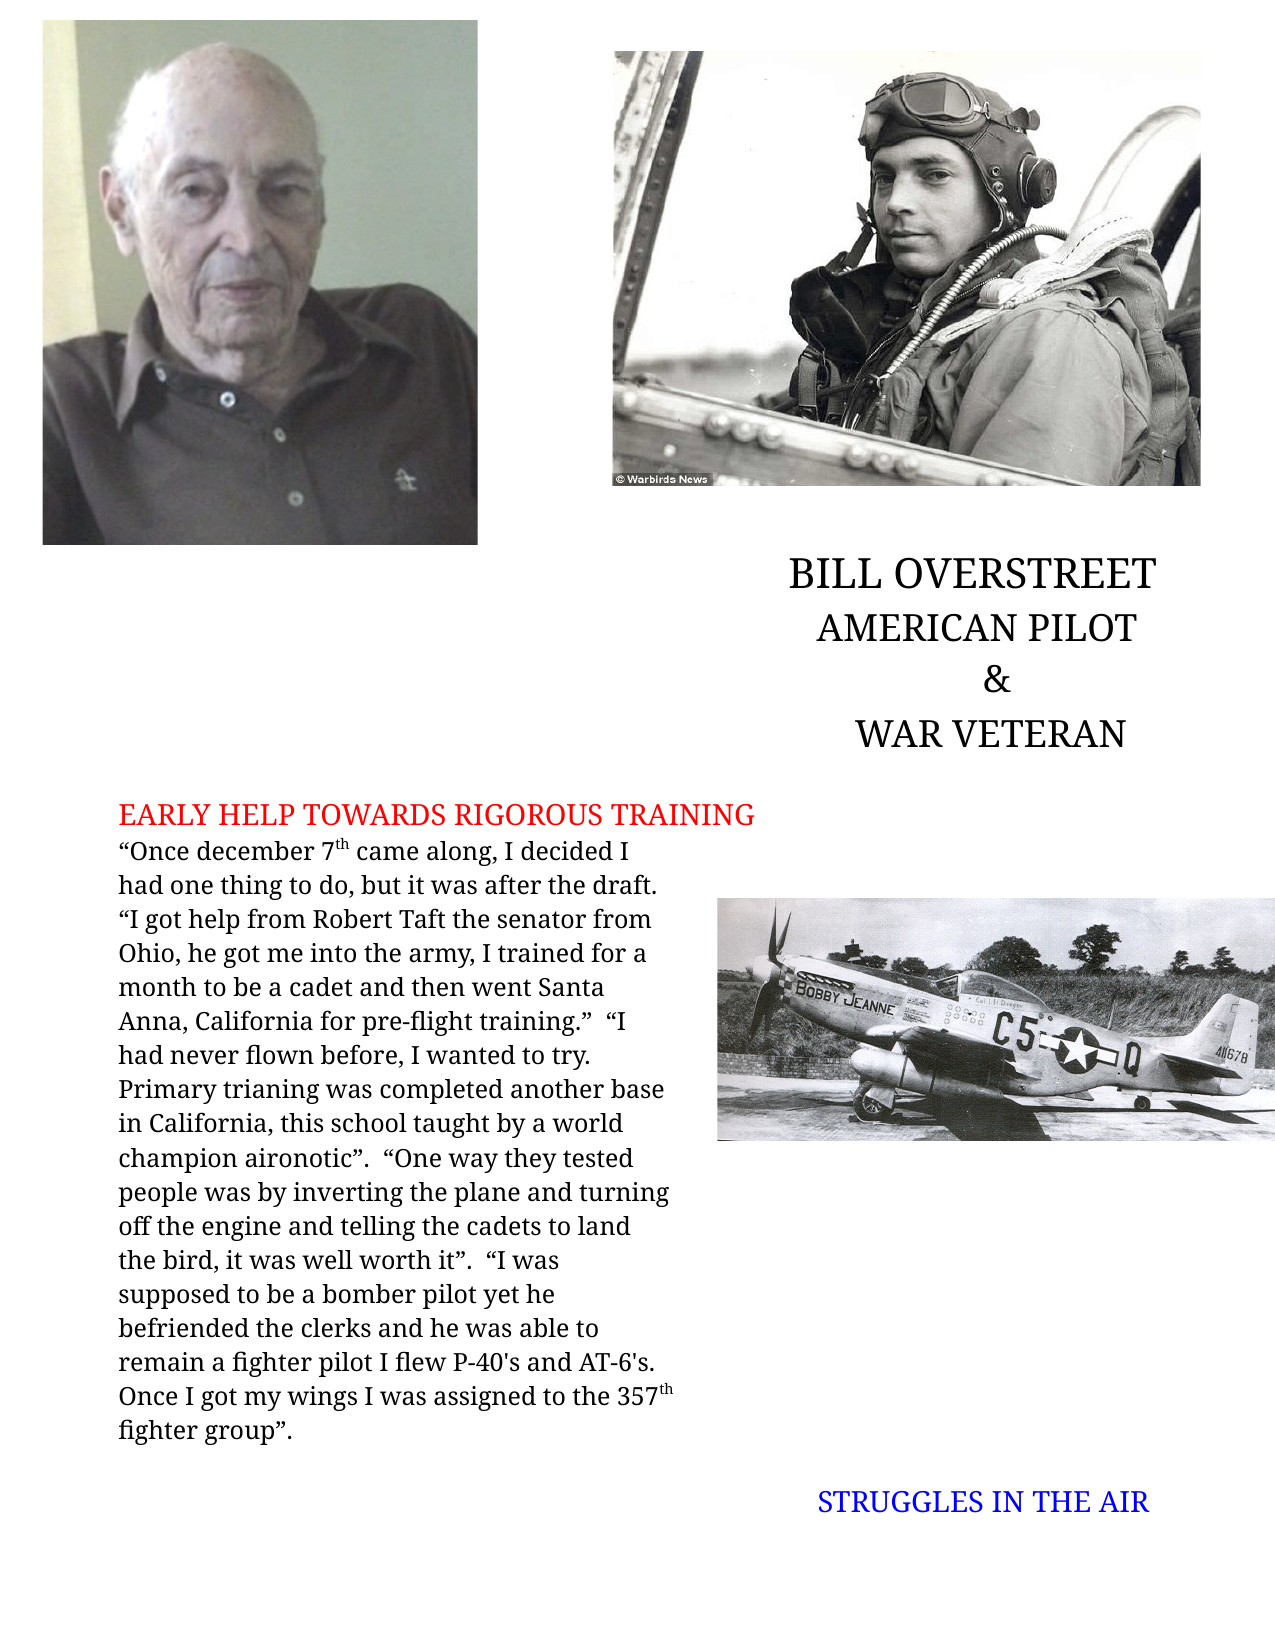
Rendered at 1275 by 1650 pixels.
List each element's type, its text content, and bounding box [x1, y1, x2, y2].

picture [717, 898, 1275, 1141]
text BILL OVERSTREET [118, 118, 1157, 601]
picture [42, 20, 478, 545]
text WAR VETERAN [118, 703, 1157, 760]
picture [612, 51, 1201, 486]
text & [118, 652, 1157, 703]
text “Once december 7th came along, I decided I had one thing to do, but it was after the draft. “I got help from Robert Taft the senator from Ohio, he got me into the army, I trained for a month to be a cadet and then went Santa Anna, California for pre-flight training.” “I had never flown before, I wanted to try. Primary trianing was completed another base in California, this school taught by a world champion aironotic”. “One way they tested people was by inverting the plane and turning off the engine and telling the cadets to land the bird, it was well worth it”. “I was supposed to be a bomber pilot yet he befriended the clerks and he was able to remain a fighter pilot I flew P-40's and AT-6's. Once I got my wings I was assigned to the 357th fighter group”. [118, 834, 676, 1447]
text STRUGGLES IN THE AIR [118, 1481, 1157, 1521]
text EARLY HELP TOWARDS RIGOROUS TRAINING [118, 794, 1157, 834]
text AMERICAN PILOT [118, 601, 1157, 652]
